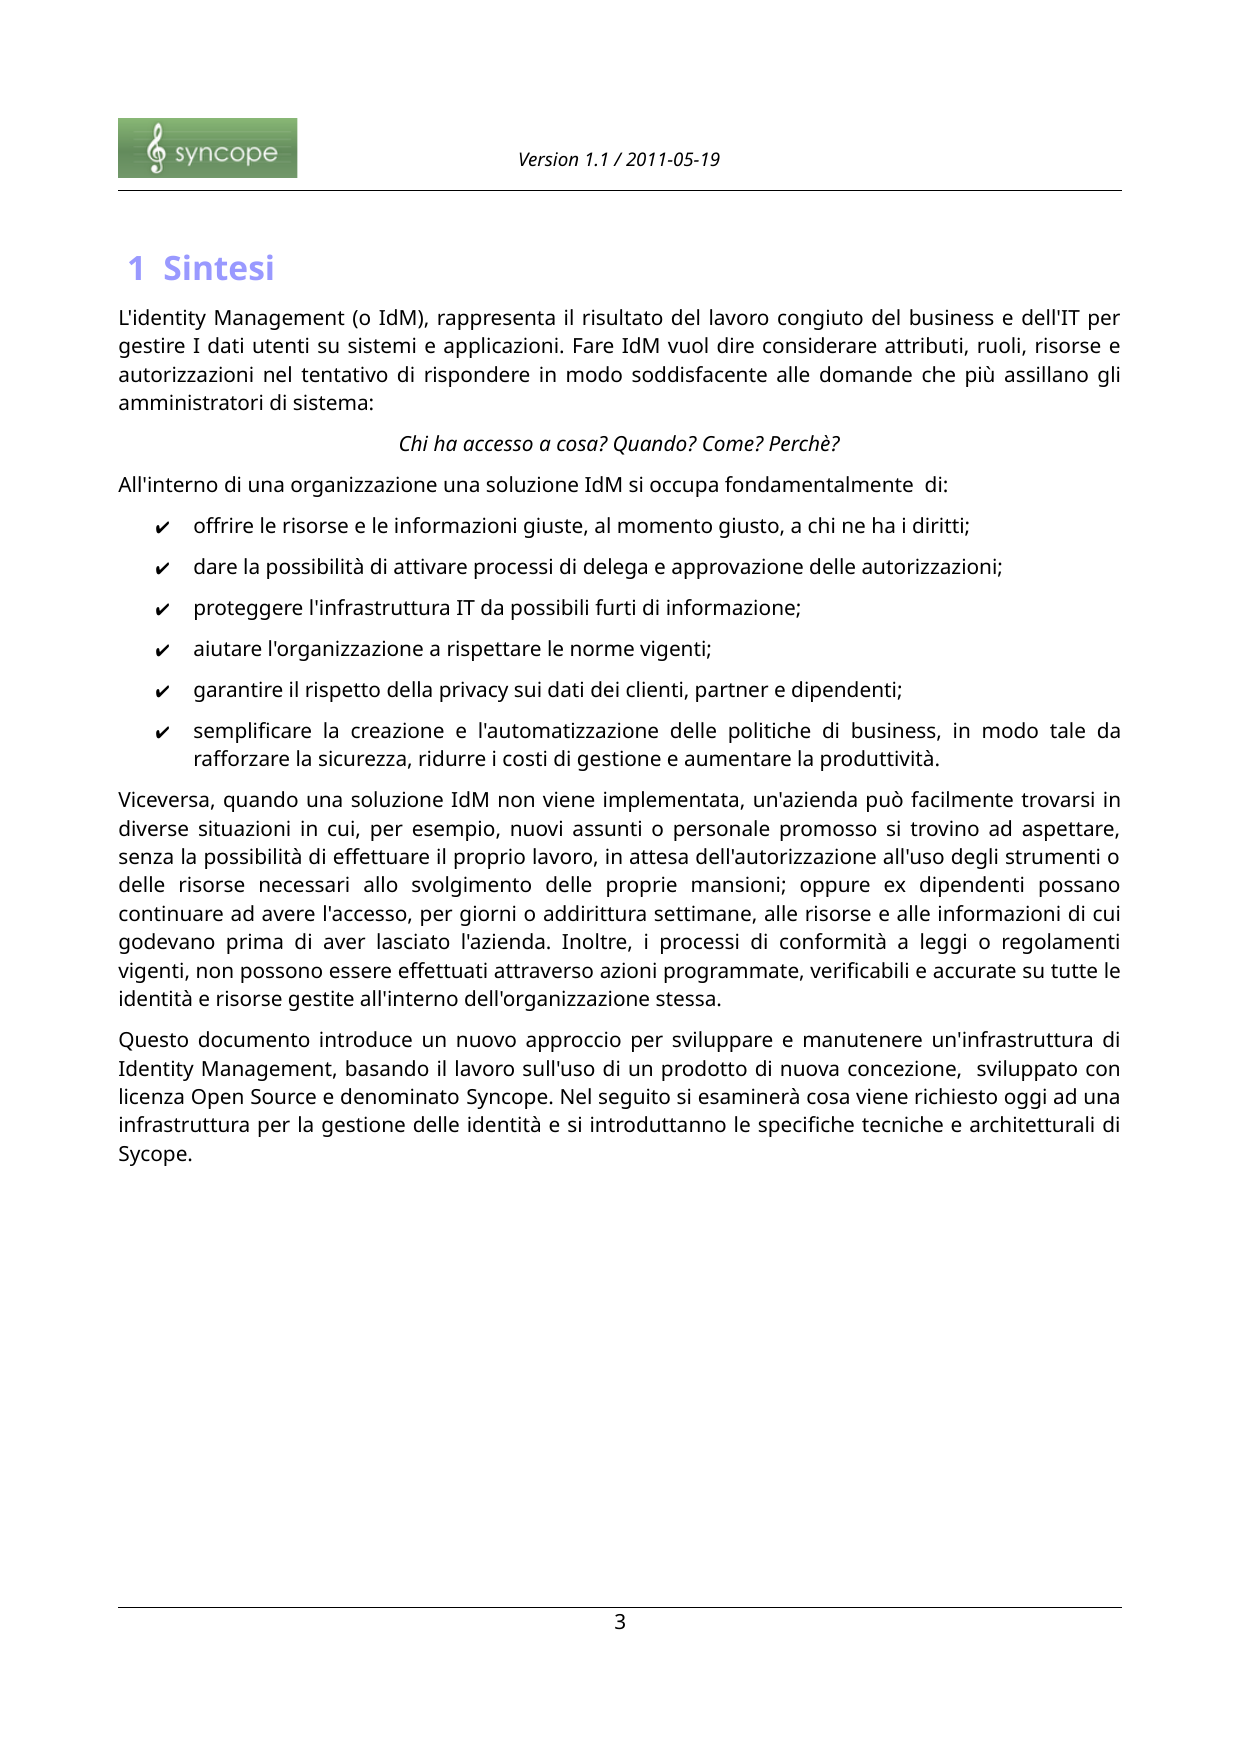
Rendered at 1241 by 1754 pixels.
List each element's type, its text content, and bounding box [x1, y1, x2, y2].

text Questo documento introduce un nuovo approccio per sviluppare e manutenere un'infrastruttura di Identity Management, basando il lavoro sull'uso di un prodotto di nuova concezione, sviluppato con licenza Open Source e denominato Syncope. Nel seguito si esaminerà cosa viene richiesto oggi ad una infrastruttura per la gestione delle identità e si introduttanno le specifiche tecniche e architetturali di Sycope. [118, 1025, 1122, 1167]
text L'identity Management (o IdM), rappresenta il risultato del lavoro congiuto del business e dell'IT per gestire I dati utenti su sistemi e applicazioni. Fare IdM vuol dire considerare attributi, ruoli, risorse e autorizzazioni nel tentativo di rispondere in modo soddisfacente alle domande che più assillano gli amministratori di sistema: [118, 303, 1122, 417]
list garantire il rispetto della privacy sui dati dei clienti, partner e dipendenti; [156, 675, 1122, 703]
subtitle Sintesi [118, 245, 1122, 291]
text Chi ha accesso a cosa? Quando? Come? Perchè? [118, 429, 1122, 458]
list dare la possibilità di attivare processi di delega e approvazione delle autorizzazioni; [156, 552, 1122, 581]
list aiutare l'organizzazione a rispettare le norme vigenti; [156, 634, 1122, 662]
list semplificare la creazione e l'automatizzazione delle politiche di business, in modo tale da rafforzare la sicurezza, ridurre i costi di gestione e aumentare la produttività. [156, 716, 1122, 773]
list proteggere l'infrastruttura IT da possibili furti di informazione; [156, 593, 1122, 622]
text All'interno di una organizzazione una soluzione IdM si occupa fondamentalmente di: [118, 470, 1122, 499]
list offrire le risorse e le informazioni giuste, al momento giusto, a chi ne ha i diritti; [156, 511, 1122, 540]
picture [118, 118, 298, 178]
text Viceversa, quando una soluzione IdM non viene implementata, un'azienda può facilmente trovarsi in diverse situazioni in cui, per esempio, nuovi assunti o personale promosso si trovino ad aspettare, senza la possibilità di effettuare il proprio lavoro, in attesa dell'autorizzazione all'uso degli strumenti o delle risorse necessari allo svolgimento delle proprie mansioni; oppure ex dipendenti possano continuare ad avere l'accesso, per giorni o addirittura settimane, alle risorse e alle informazioni di cui godevano prima di aver lasciato l'azienda. Inoltre, i processi di conformità a leggi o regolamenti vigenti, non possono essere effettuati attraverso azioni programmate, verificabili e accurate su tutte le identità e risorse gestite all'interno dell'organizzazione stessa. [118, 785, 1122, 1013]
